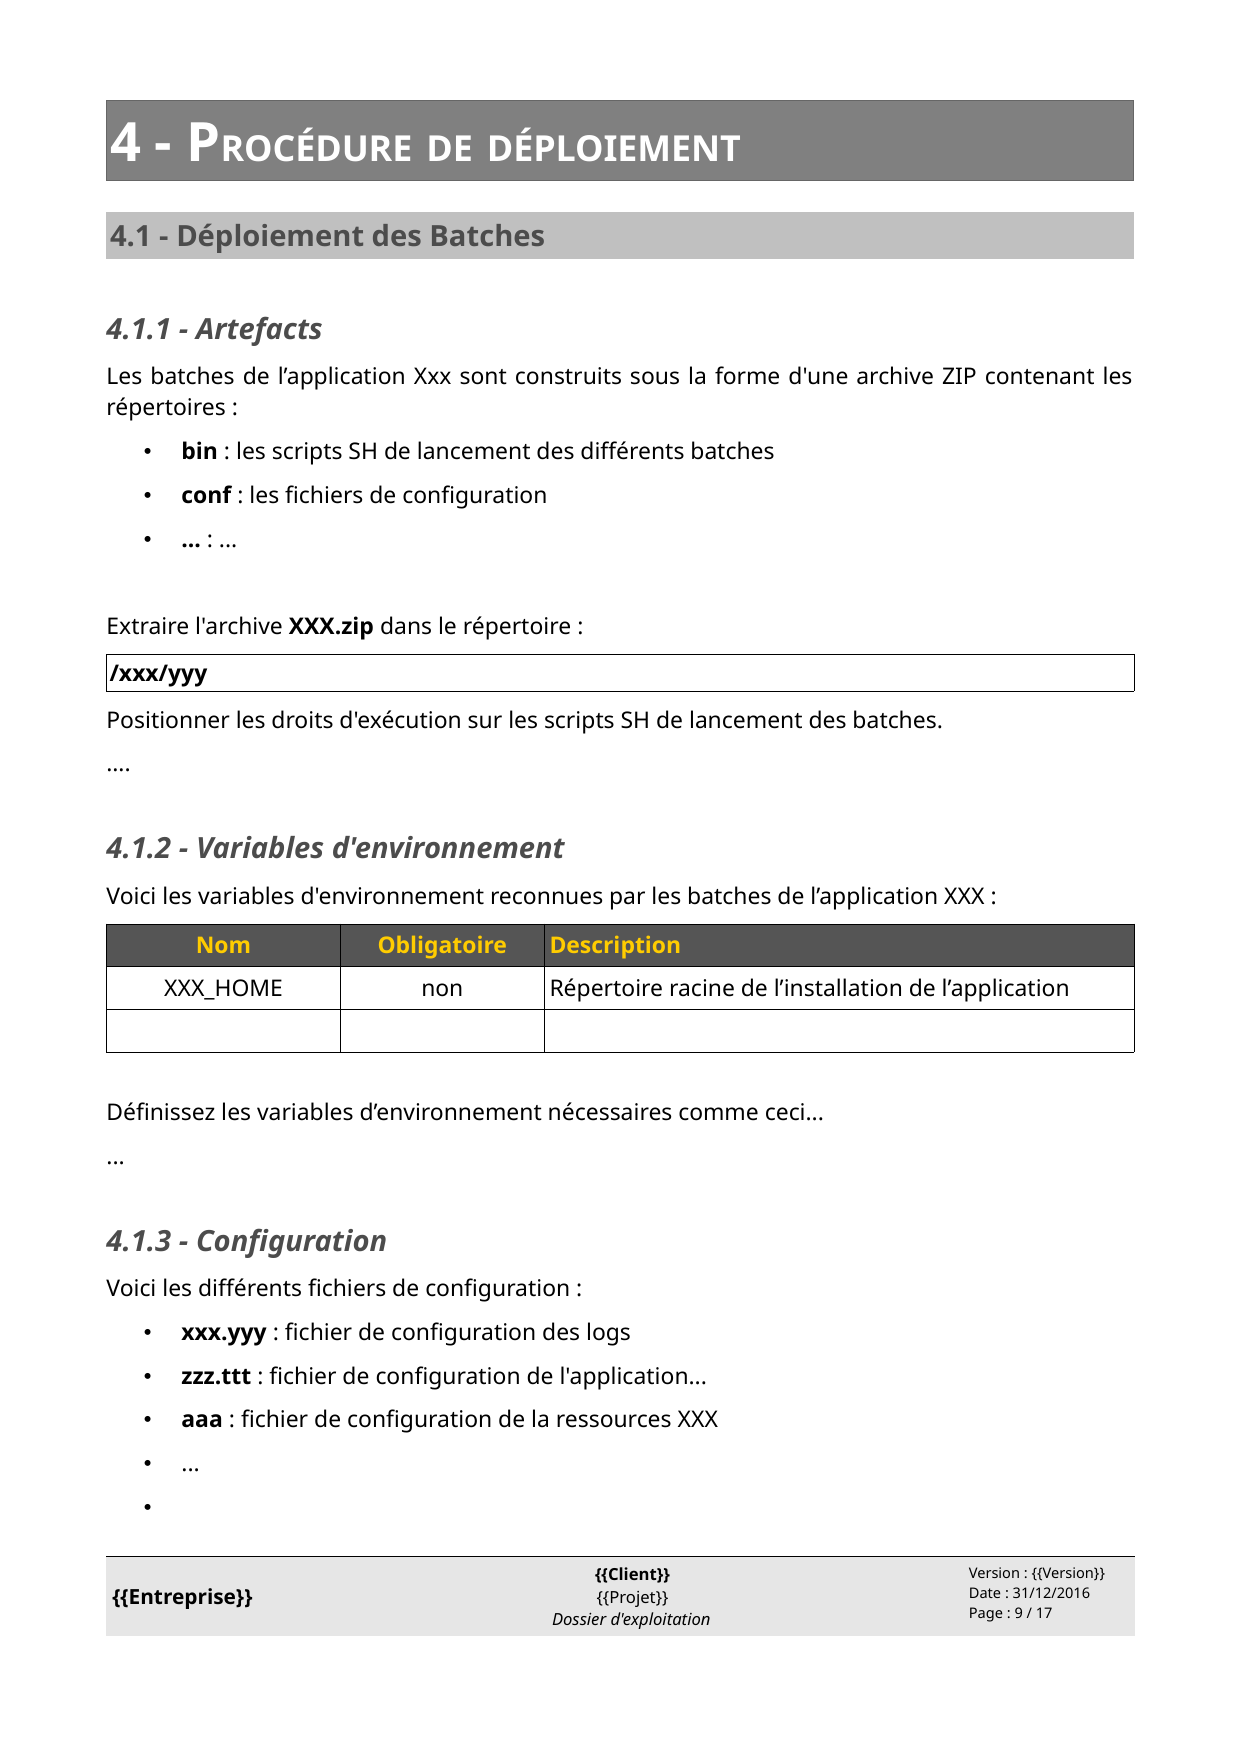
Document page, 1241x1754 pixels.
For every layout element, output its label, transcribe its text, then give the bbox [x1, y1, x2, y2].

subtitle Configuration [106, 1220, 1134, 1260]
table_cell non [341, 967, 544, 1009]
table_cell [107, 1010, 340, 1052]
list ... : ... [144, 522, 1134, 554]
list aaa : fichier de configuration de la ressources XXX [144, 1403, 1134, 1434]
subtitle Déploiement des Batches [107, 213, 1133, 258]
list xxx.yyy : fichier de configuration des logs [144, 1316, 1134, 1347]
subtitle Variables d'environnement [106, 828, 1134, 867]
list bin : les scripts SH de lancement des différents batches [144, 435, 1134, 466]
table_cell [341, 1010, 544, 1052]
subtitle Procédure de déploiement [107, 101, 1133, 180]
text …. [106, 747, 1134, 778]
text /xxx/yyy [107, 655, 1134, 691]
text Extraire l'archive XXX.zip dans le répertoire : [106, 610, 1134, 641]
subtitle Artefacts [106, 308, 1134, 348]
list zzz.ttt : fichier de configuration de l'application... [144, 1359, 1134, 1391]
table_cell [545, 1010, 1134, 1052]
table_cell XXX_HOME [107, 967, 340, 1009]
table_header Description [545, 925, 1134, 966]
list ... [144, 1447, 1134, 1478]
text Les batches de l’application Xxx sont construits sous la forme d'une archive ZIP contenant les répertoires : [106, 360, 1134, 422]
text ... [106, 1139, 1134, 1171]
text Positionner les droits d'exécution sur les scripts SH de lancement des batches. [106, 703, 1134, 735]
table_header Nom [107, 925, 340, 966]
text Voici les différents fichiers de configuration : [106, 1272, 1134, 1303]
table_cell Répertoire racine de l’installation de l’application [545, 967, 1134, 1009]
text Voici les variables d'environnement reconnues par les batches de l’application XXX : [106, 880, 1134, 911]
list conf : les fichiers de configuration [144, 479, 1134, 510]
text Définissez les variables d’environnement nécessaires comme ceci... [106, 1096, 1134, 1127]
table_header Obligatoire [341, 925, 544, 966]
